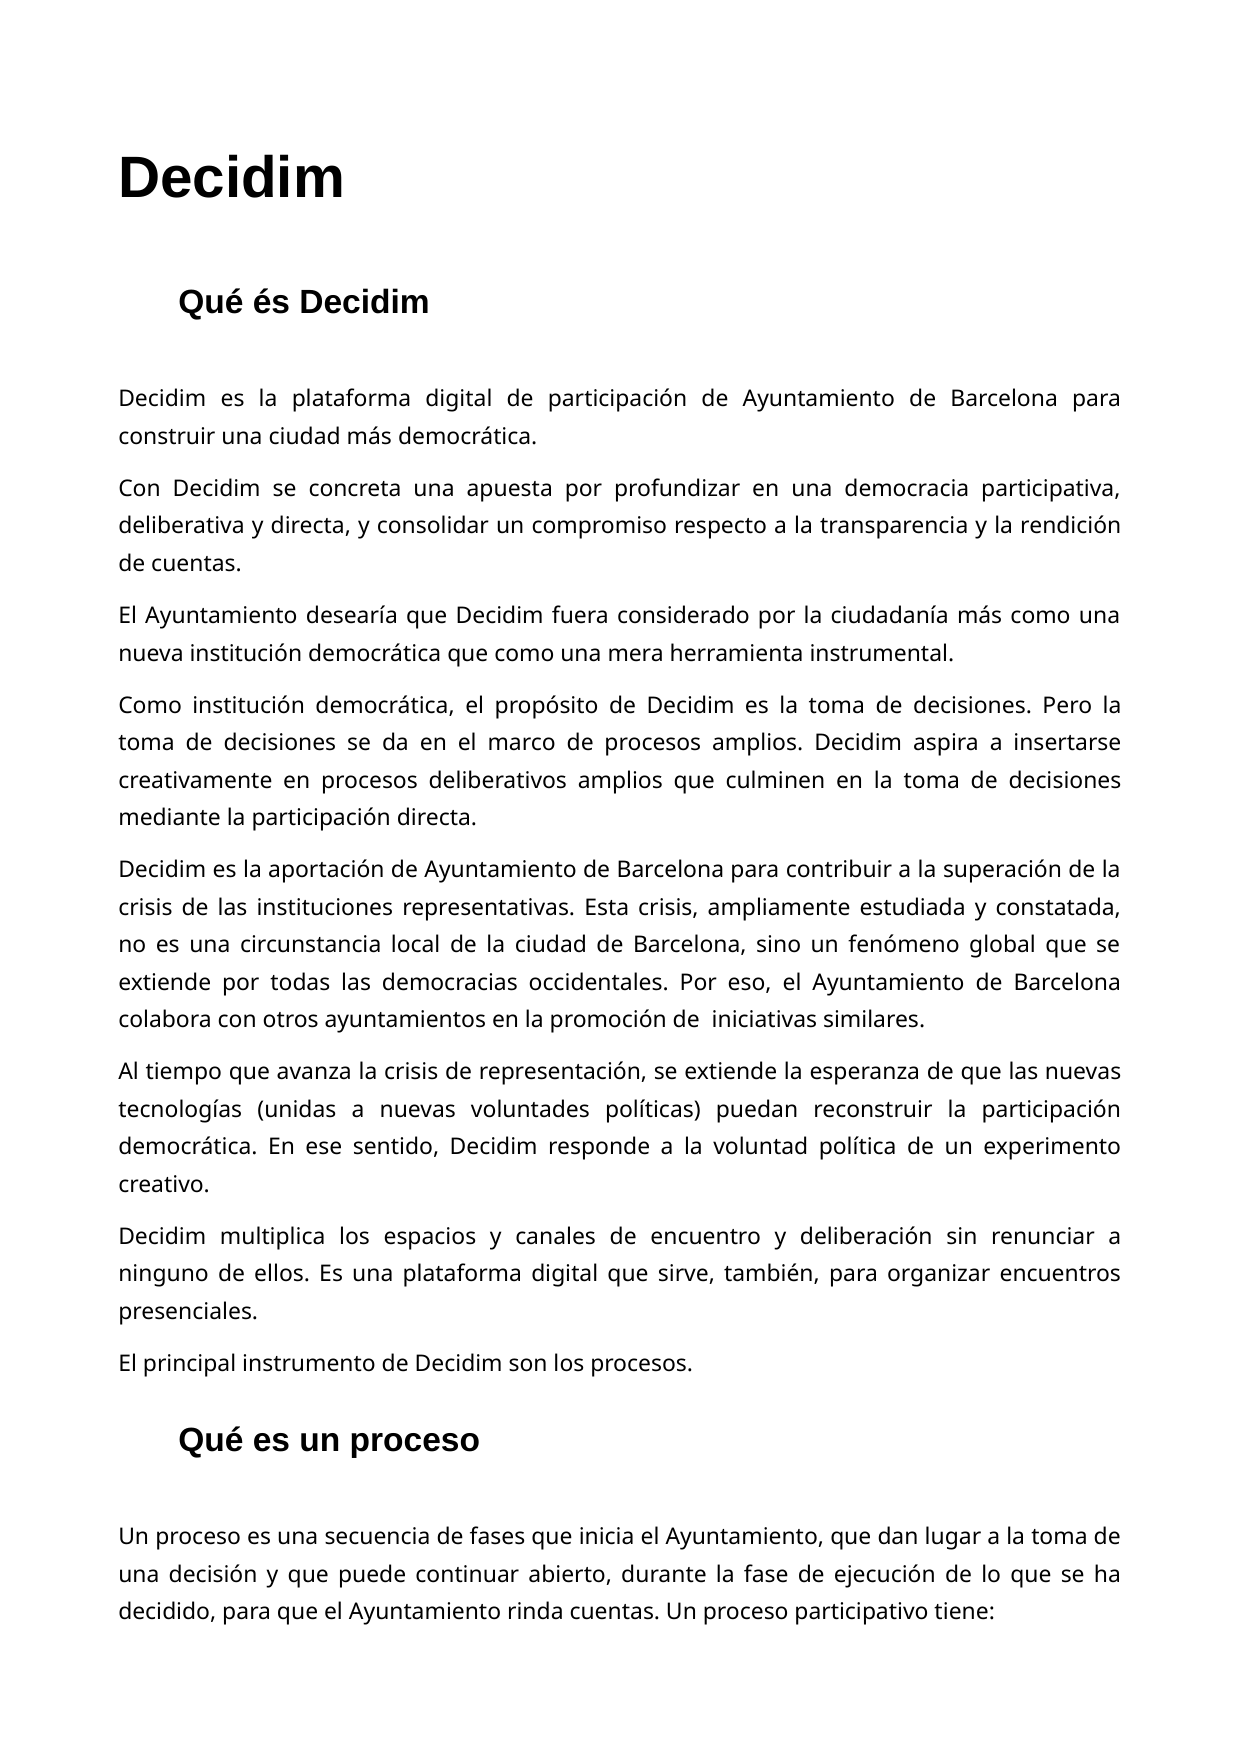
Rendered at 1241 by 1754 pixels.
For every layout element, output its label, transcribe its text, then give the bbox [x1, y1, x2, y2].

text Decidim es la plataforma digital de participación de Ayuntamiento de Barcelona para construir una ciudad más democrática. [118, 382, 1122, 451]
text El principal instrumento de Decidim son los procesos. [118, 1347, 1122, 1378]
subtitle Qué es un proceso [118, 1420, 1122, 1458]
text Al tiempo que avanza la crisis de representación, se extiende la esperanza de que las nuevas tecnologías (unidas a nuevas voluntades políticas) puedan reconstruir la participación democrática. En ese sentido, Decidim responde a la voluntad política de un experimento creativo. [118, 1055, 1122, 1199]
subtitle Qué és Decidim [118, 243, 1122, 321]
text Un proceso es una secuencia de fases que inicia el Ayuntamiento, que dan lugar a la toma de una decisión y que puede continuar abierto, durante la fase de ejecución de lo que se ha decidido, para que el Ayuntamiento rinda cuentas. Un proceso participativo tiene: [118, 1520, 1122, 1626]
text Como institución democrática, el propósito de Decidim es la toma de decisiones. Pero la toma de decisiones se da en el marco de procesos amplios. Decidim aspira a insertarse creativamente en procesos deliberativos amplios que culminen en la toma de decisiones mediante la participación directa. [118, 689, 1122, 832]
text Con Decidim se concreta una apuesta por profundizar en una democracia participativa, deliberativa y directa, y consolidar un compromiso respecto a la transparencia y la rendición de cuentas. [118, 472, 1122, 578]
title Decidim [118, 143, 1122, 210]
text Decidim es la aportación de Ayuntamiento de Barcelona para contribuir a la superación de la crisis de las instituciones representativas. Esta crisis, ampliamente estudiada y constatada, no es una circunstancia local de la ciudad de Barcelona, sino un fenómeno global que se extiende por todas las democracias occidentales. Por eso, el Ayuntamiento de Barcelona colabora con otros ayuntamientos en la promoción de iniciativas similares. [118, 853, 1122, 1034]
text El Ayuntamiento desearía que Decidim fuera considerado por la ciudadanía más como una nueva institución democrática que como una mera herramienta instrumental. [118, 599, 1122, 668]
text Decidim multiplica los espacios y canales de encuentro y deliberación sin renunciar a ninguno de ellos. Es una plataforma digital que sirve, también, para organizar encuentros presenciales. [118, 1220, 1122, 1326]
